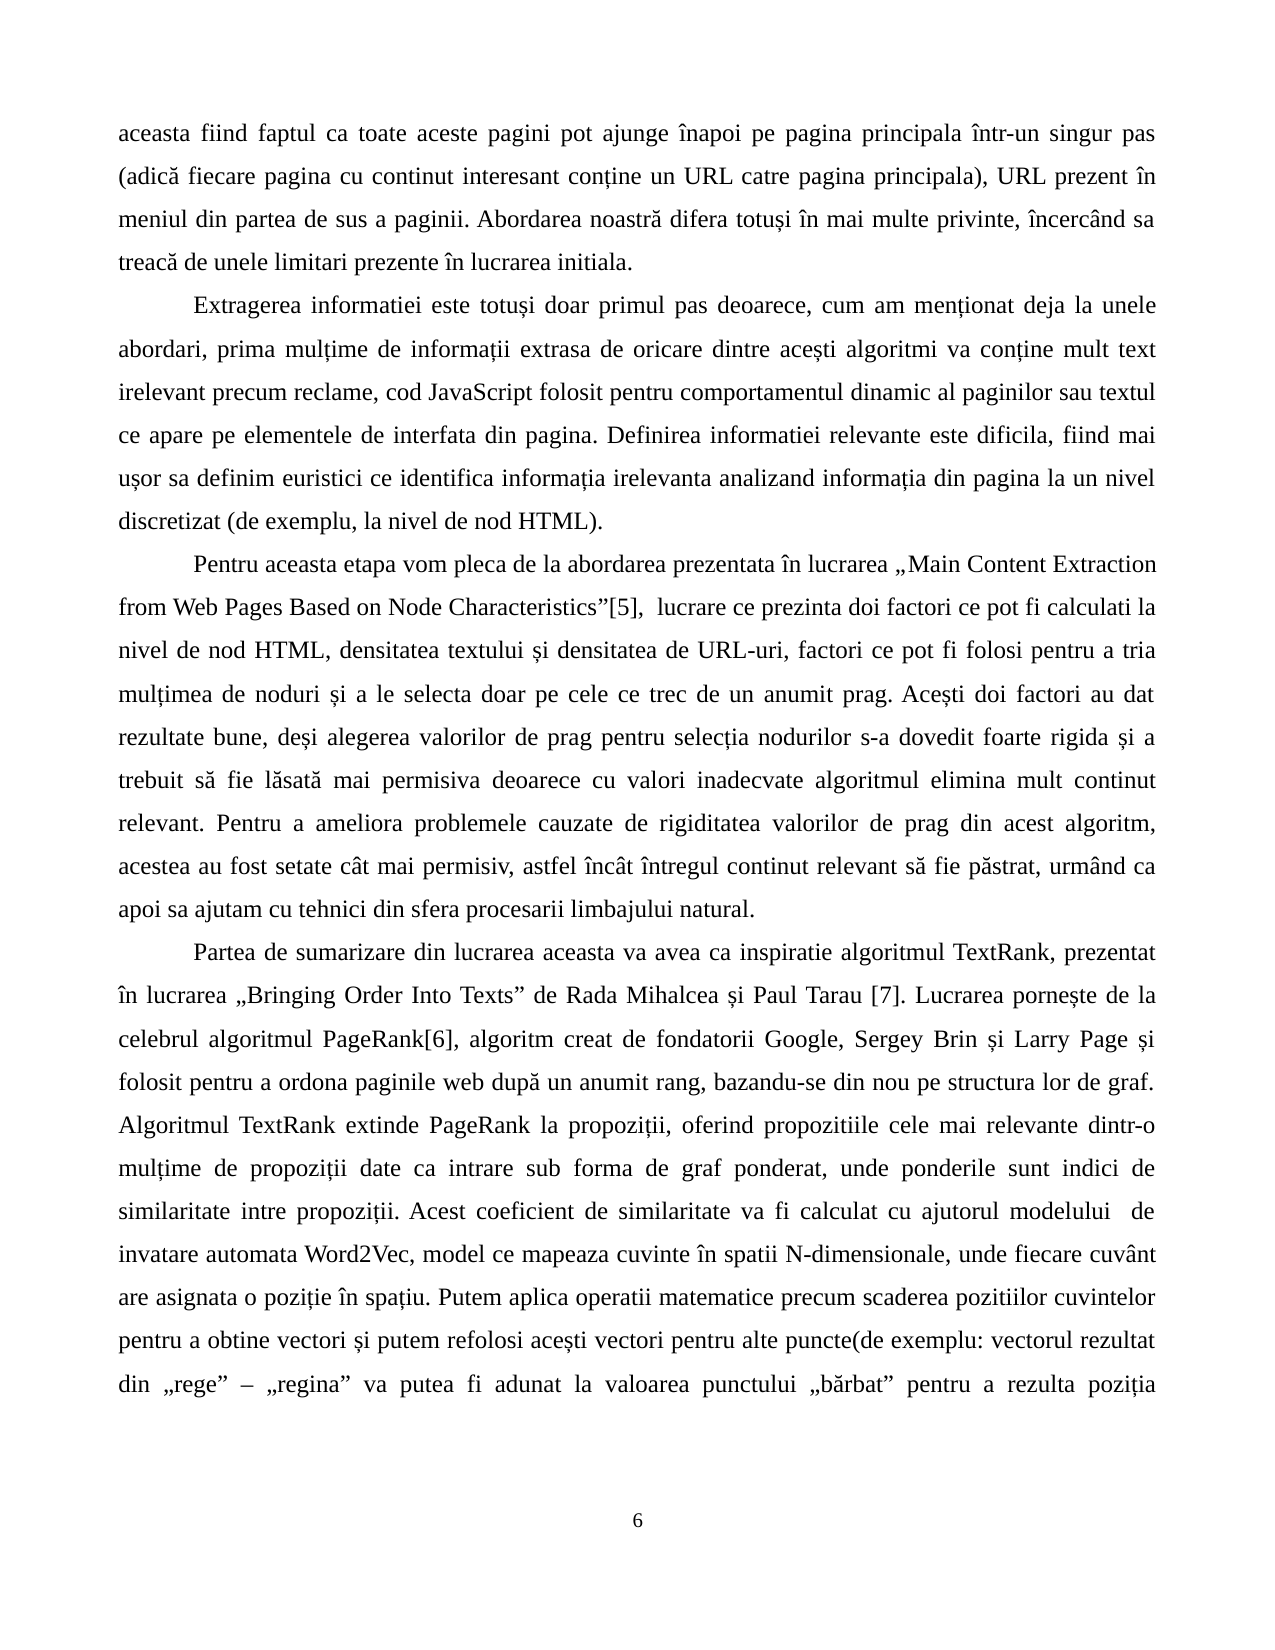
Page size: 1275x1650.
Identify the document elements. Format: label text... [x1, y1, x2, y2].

subtitle Partea de sumarizare din lucrarea aceasta va avea ca inspiratie algoritmul TextRank, prezentat în lucrarea „Bringing Order Into Texts” de Rada Mihalcea și Paul Tarau [7]. Lucrarea pornește de la celebrul algoritmul PageRank[6], algoritm creat de fondatorii Google, Sergey Brin și Larry Page și folosit pentru a ordona paginile web după un anumit rang, bazandu-se din nou pe structura lor de graf. Algoritmul TextRank extinde PageRank la propoziții, oferind propozitiile cele mai relevante dintr-o mulțime de propoziții date ca intrare sub forma de graf ponderat, unde ponderile sunt indici de similaritate intre propoziții. Acest coeficient de similaritate va fi calculat cu ajutorul modelului de invatare automata Word2Vec, model ce mapeaza cuvinte în spatii N-dimensionale, unde fiecare cuvânt are asignata o poziție în spațiu. Putem aplica operatii matematice precum scaderea pozitiilor cuvintelor pentru a obtine vectori și putem refolosi acești vectori pentru alte puncte(de exemplu: vectorul rezultat din „rege” – „regina” va putea fi adunat la valoarea punctului „bărbat” pentru a rezulta poziția [118, 937, 1157, 1397]
subtitle Pentru aceasta etapa vom pleca de la abordarea prezentata în lucrarea „Main Content Extraction from Web Pages Based on Node Characteristics”[5], lucrare ce prezinta doi factori ce pot fi calculati la nivel de nod HTML, densitatea textului și densitatea de URL-uri, factori ce pot fi folosi pentru a tria mulțimea de noduri și a le selecta doar pe cele ce trec de un anumit prag. Acești doi factori au dat rezultate bune, deși alegerea valorilor de prag pentru selecția nodurilor s-a dovedit foarte rigida și a trebuit să fie lăsată mai permisiva deoarece cu valori inadecvate algoritmul elimina mult continut relevant. Pentru a ameliora problemele cauzate de rigiditatea valorilor de prag din acest algoritm, acestea au fost setate cât mai permisiv, astfel încât întregul continut relevant să fie păstrat, urmând ca apoi sa ajutam cu tehnici din sfera procesarii limbajului natural. [118, 549, 1157, 923]
subtitle Extragerea informatiei este totuși doar primul pas deoarece, cum am menționat deja la unele abordari, prima mulțime de informații extrasa de oricare dintre acești algoritmi va conține mult text irelevant precum reclame, cod JavaScript folosit pentru comportamentul dinamic al paginilor sau textul ce apare pe elementele de interfata din pagina. Definirea informatiei relevante este dificila, fiind mai ușor sa definim euristici ce identifica informația irelevanta analizand informația din pagina la un nivel discretizat (de exemplu, la nivel de nod HTML). [118, 291, 1157, 535]
subtitle aceasta fiind faptul ca toate aceste pagini pot ajunge înapoi pe pagina principala într-un singur pas (adică fiecare pagina cu continut interesant conține un URL catre pagina principala), URL prezent în meniul din partea de sus a paginii. Abordarea noastră difera totuși în mai multe privinte, încercând sa treacă de unele limitari prezente în lucrarea initiala. [118, 118, 1157, 276]
